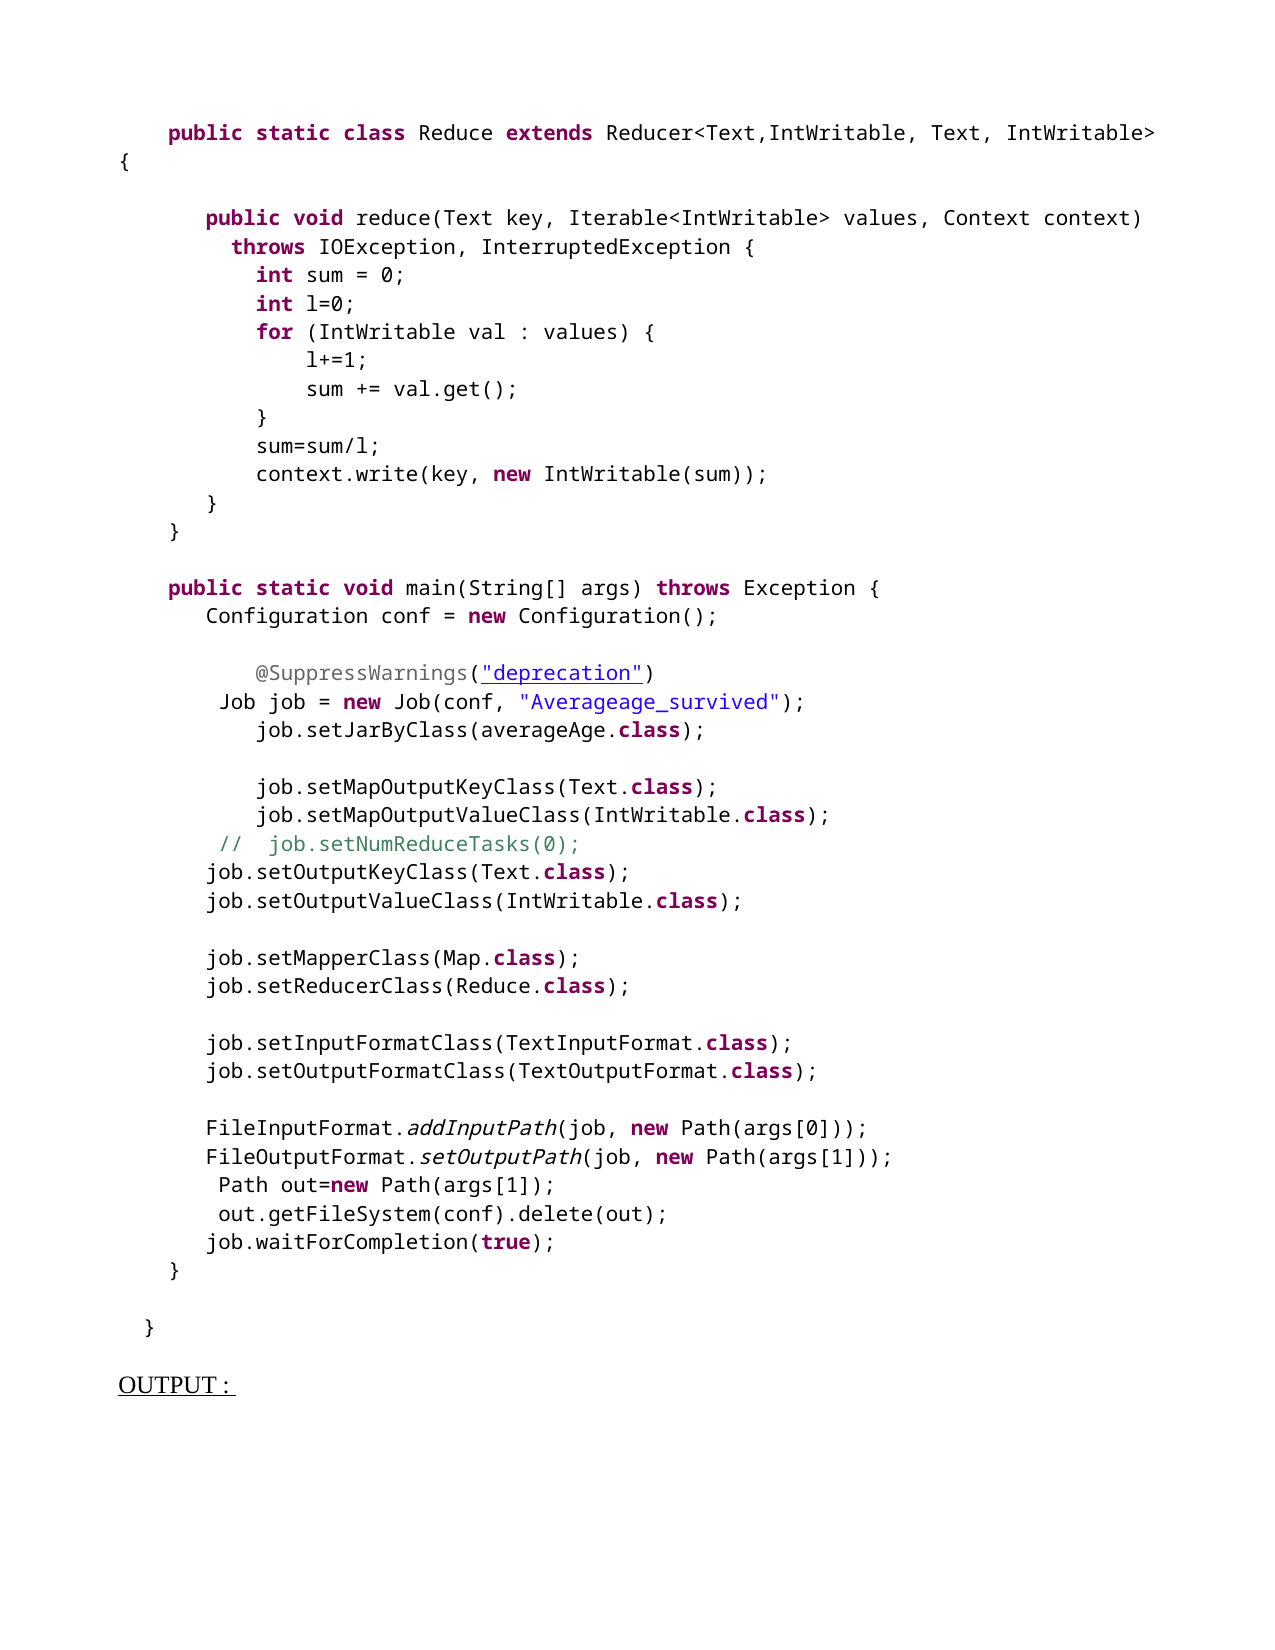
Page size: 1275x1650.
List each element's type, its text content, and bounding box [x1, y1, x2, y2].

text out.getFileSystem(conf).delete(out); [118, 1199, 1157, 1227]
text Path out=new Path(args[1]); [118, 1170, 1157, 1199]
text FileInputFormat.addInputPath(job, new Path(args[0])); [118, 1113, 1157, 1142]
text } [118, 1256, 1157, 1284]
text } [118, 402, 1157, 431]
text sum=sum/l; [118, 431, 1157, 459]
text job.setJarByClass(averageAge.class); [118, 715, 1157, 744]
text job.setMapperClass(Map.class); [118, 943, 1157, 971]
text Configuration conf = new Configuration(); [118, 602, 1157, 630]
text @SuppressWarnings("deprecation") [118, 658, 1157, 687]
text context.write(key, new IntWritable(sum)); [118, 459, 1157, 488]
text job.setOutputValueClass(IntWritable.class); [118, 886, 1157, 914]
text public void reduce(Text key, Iterable<IntWritable> values, Context context) [118, 203, 1157, 232]
text int sum = 0; [118, 260, 1157, 289]
text throws IOException, InterruptedException { [118, 232, 1157, 260]
text public static void main(String[] args) throws Exception { [118, 573, 1157, 602]
text OUTPUT : [118, 1370, 1157, 1398]
text for (IntWritable val : values) { [118, 317, 1157, 346]
text job.waitForCompletion(true); [118, 1227, 1157, 1256]
text job.setMapOutputKeyClass(Text.class); [118, 772, 1157, 801]
text job.setMapOutputValueClass(IntWritable.class); [118, 801, 1157, 829]
text public static class Reduce extends Reducer<Text,IntWritable, Text, IntWritable> { [118, 118, 1157, 175]
text } [118, 516, 1157, 545]
text l+=1; [118, 346, 1157, 374]
text FileOutputFormat.setOutputPath(job, new Path(args[1])); [118, 1142, 1157, 1170]
text job.setReducerClass(Reduce.class); [118, 971, 1157, 1000]
text int l=0; [118, 289, 1157, 317]
text Job job = new Job(conf, "Averageage_survived"); [118, 687, 1157, 715]
text } [118, 488, 1157, 516]
text job.setOutputFormatClass(TextOutputFormat.class); [118, 1057, 1157, 1085]
text sum += val.get(); [118, 374, 1157, 402]
text job.setInputFormatClass(TextInputFormat.class); [118, 1028, 1157, 1057]
text } [118, 1312, 1157, 1341]
text job.setOutputKeyClass(Text.class); [118, 857, 1157, 886]
text // job.setNumReduceTasks(0); [118, 829, 1157, 857]
